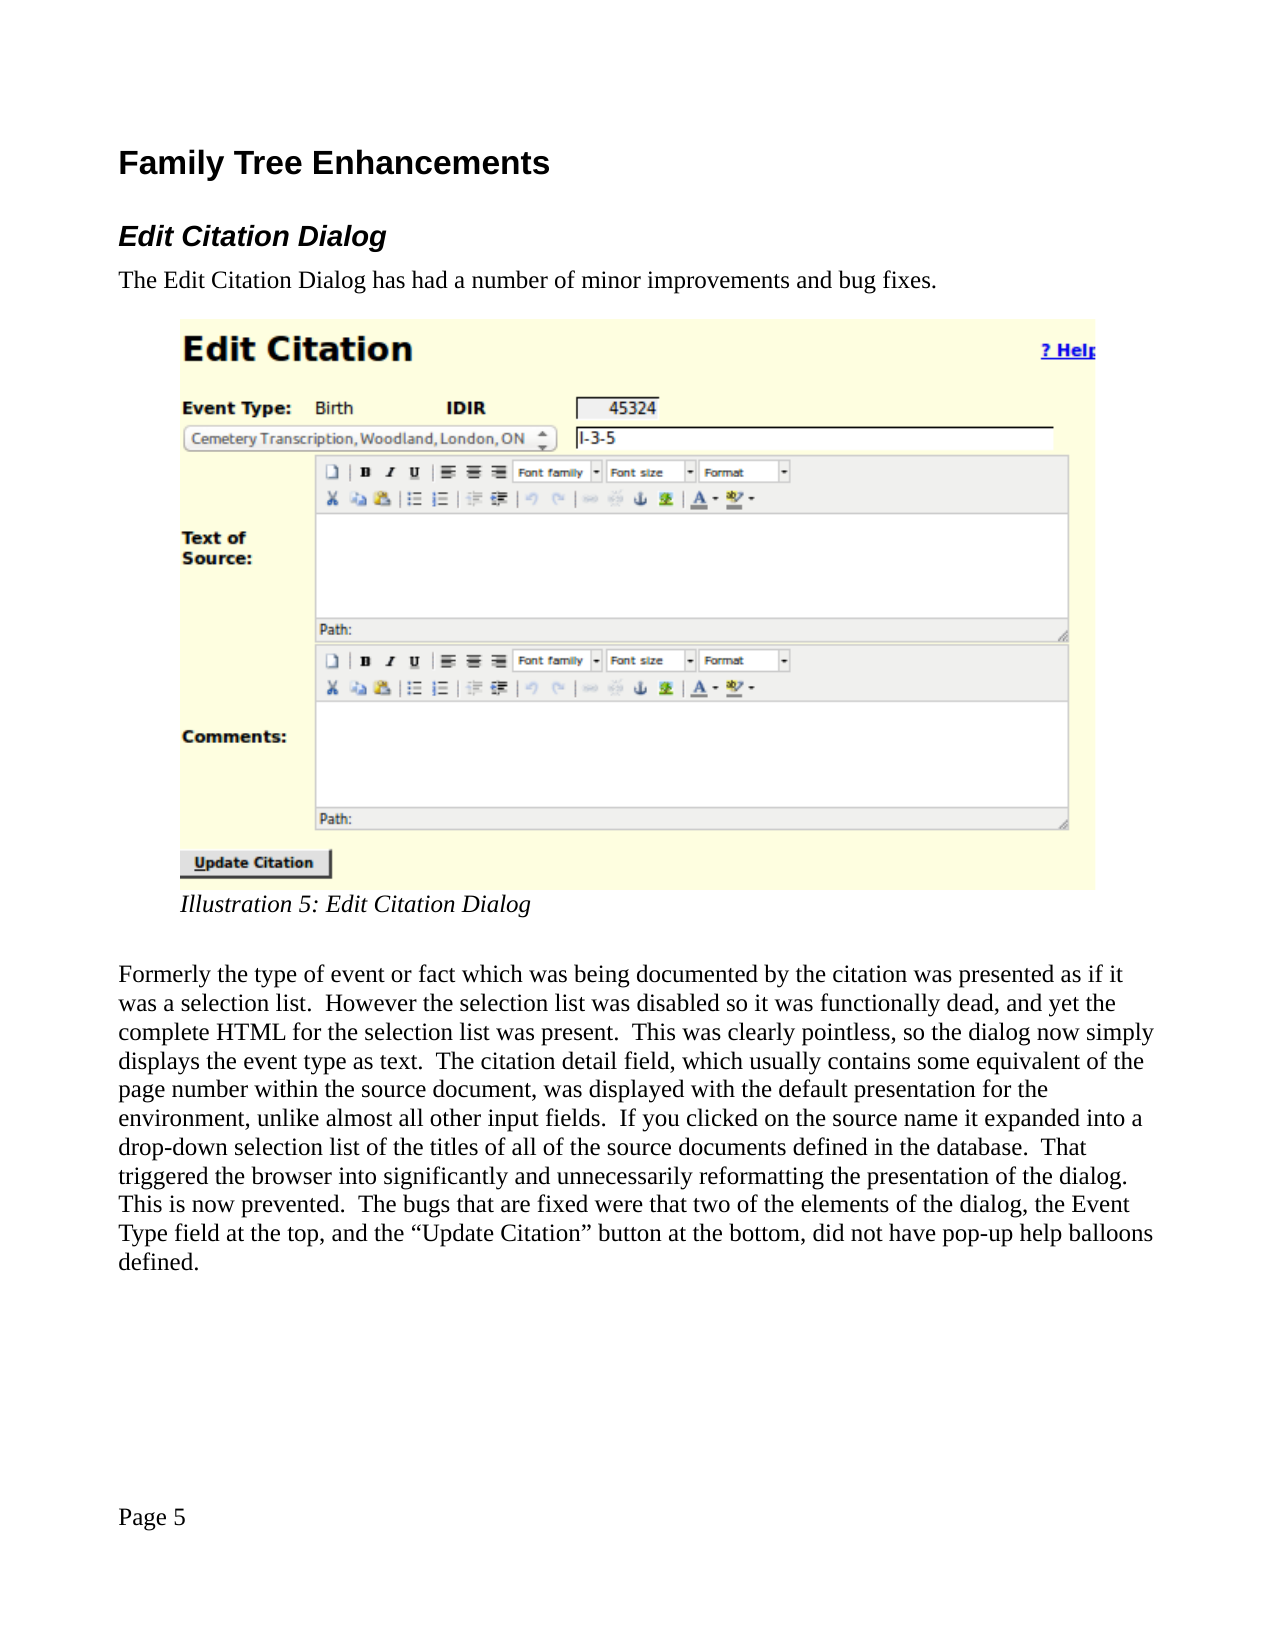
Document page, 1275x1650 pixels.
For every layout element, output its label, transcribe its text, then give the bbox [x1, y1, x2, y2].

text The Edit Citation Dialog has had a number of minor improvements and bug fixes. [118, 265, 1157, 294]
subtitle Family Tree Enhancements [118, 143, 1157, 182]
picture [180, 319, 1096, 890]
text Illustration 5: Edit Citation Dialog [180, 890, 1095, 918]
subtitle Edit Citation Dialog [118, 219, 1157, 253]
text Formerly the type of event or fact which was being documented by the citation was presented as if it was a selection list. However the selection list was disabled so it was functionally dead, and yet the complete HTML for the selection list was present. This was clearly pointless, so the dialog now simply displays the event type as text. The citation detail field, which usually contains some equivalent of the page number within the source document, was displayed with the default presentation for the environment, unlike almost all other input fields. If you clicked on the source name it expanded into a drop-down selection list of the titles of all of the source documents defined in the database. That triggered the browser into significantly and unnecessarily reformatting the presentation of the dialog. This is now prevented. The bugs that are fixed were that two of the elements of the dialog, the Event Type field at the top, and the “Update Citation” button at the bottom, did not have pop-up help balloons defined. [118, 959, 1157, 1276]
